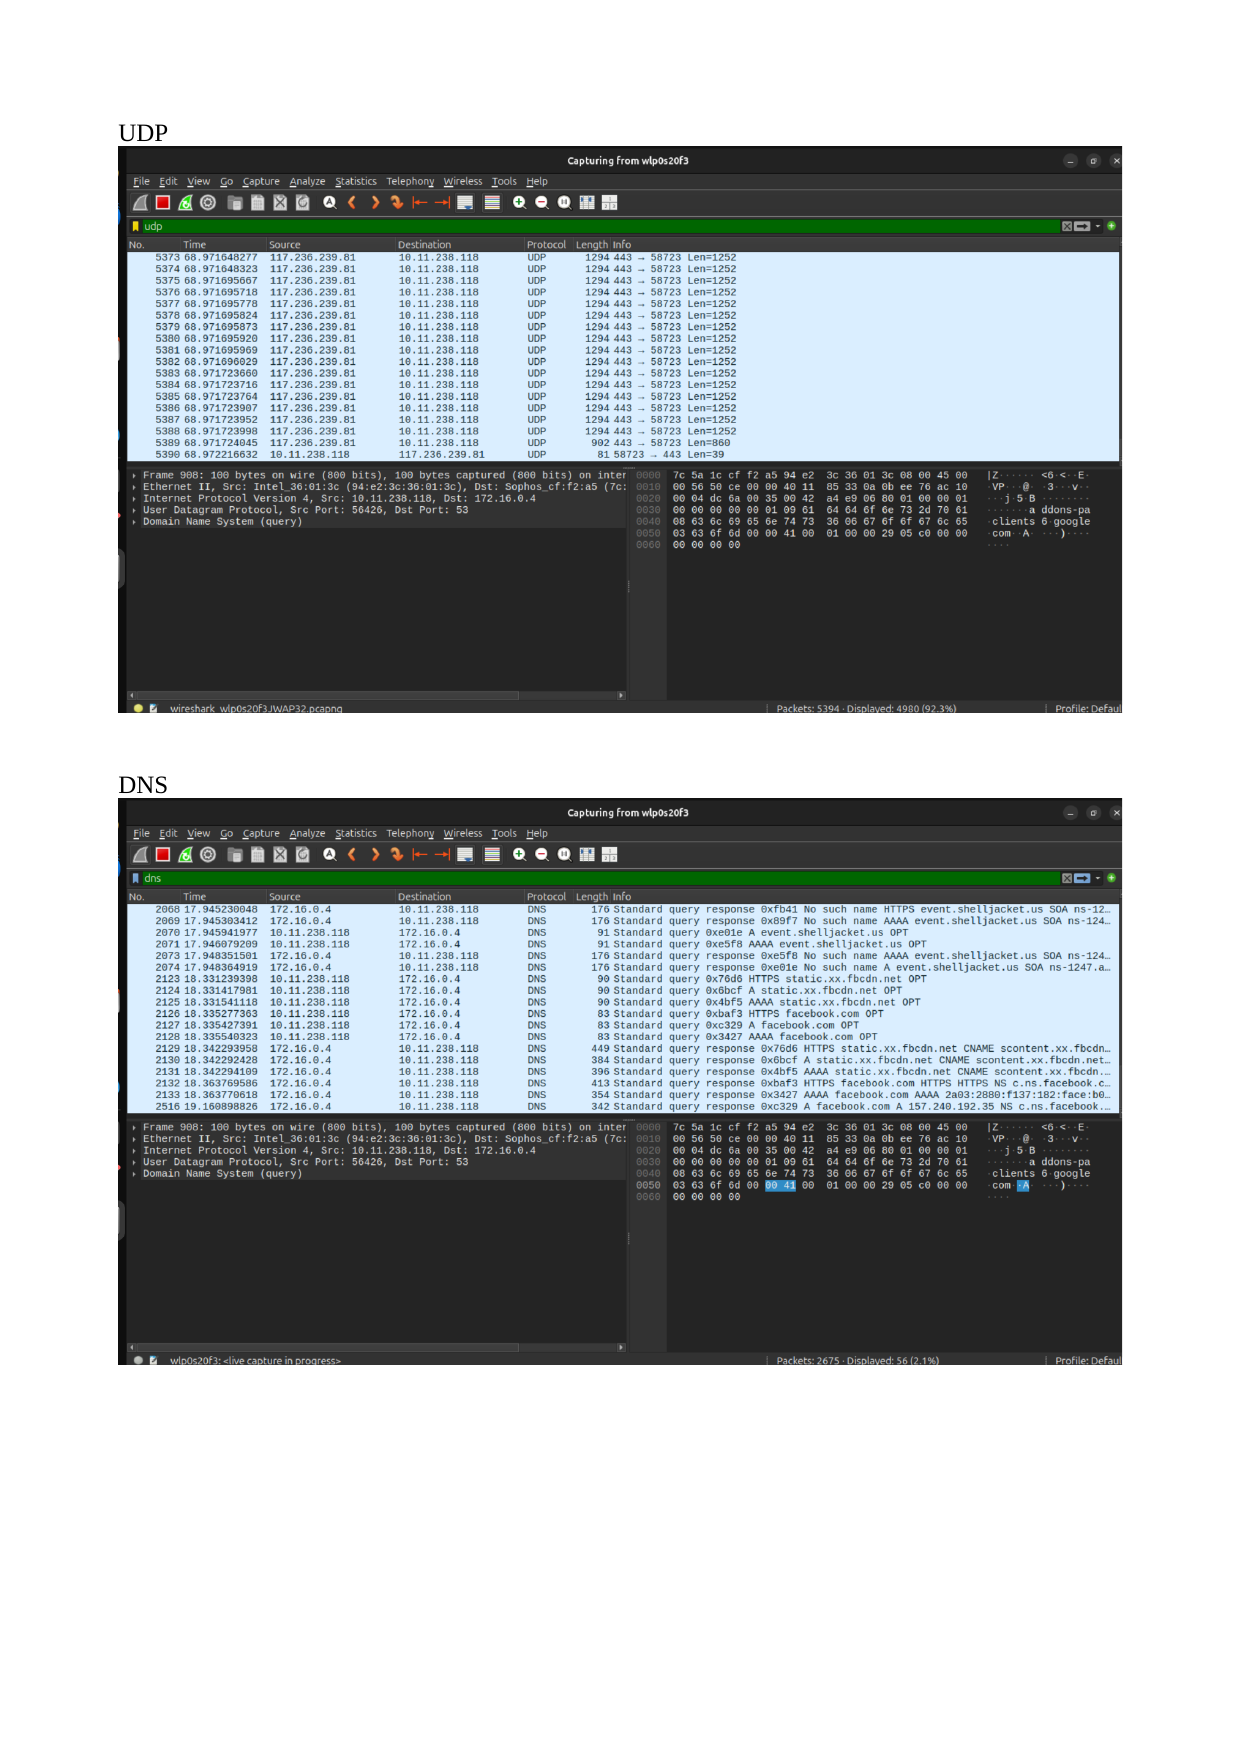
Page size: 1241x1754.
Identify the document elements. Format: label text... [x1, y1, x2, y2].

picture [118, 798, 1123, 1365]
text UDP [118, 118, 1122, 146]
text DNS [118, 770, 1122, 798]
picture [118, 146, 1123, 713]
